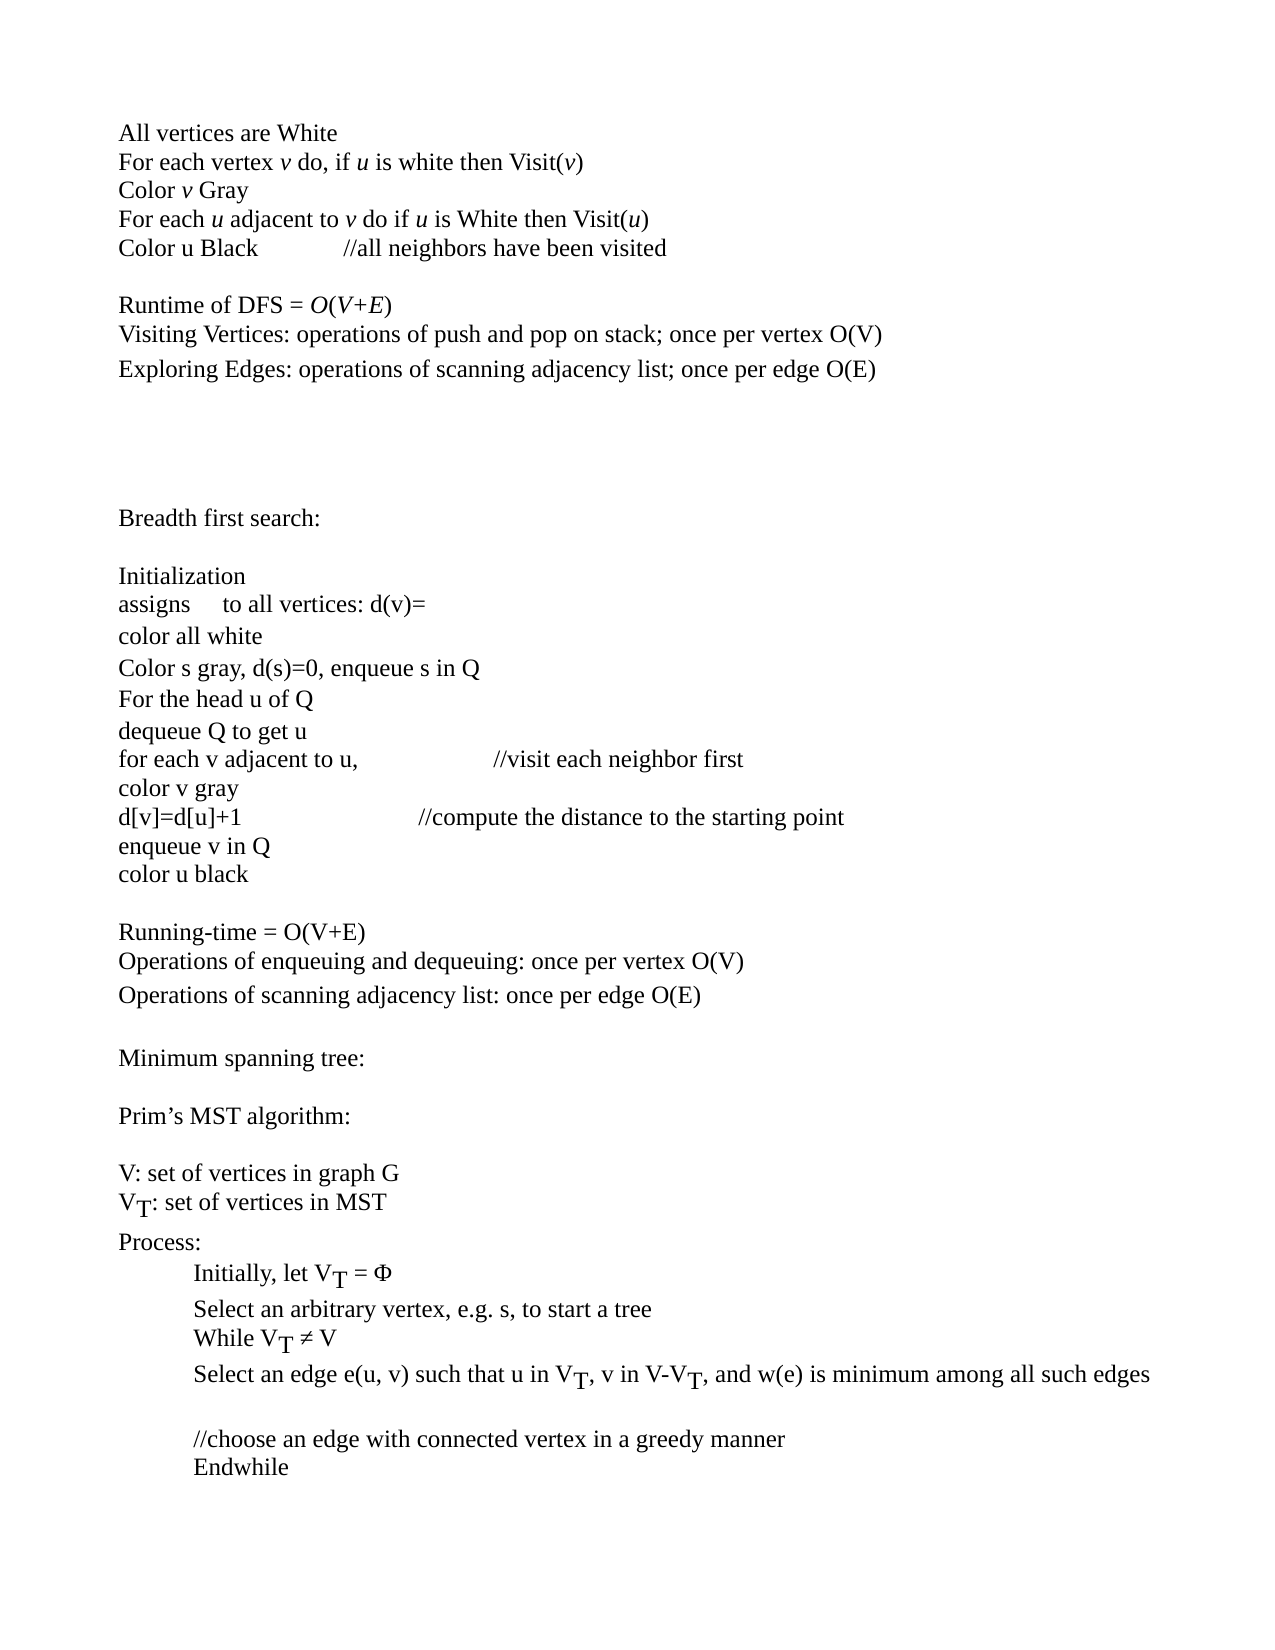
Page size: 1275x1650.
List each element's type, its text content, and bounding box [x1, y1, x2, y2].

title Color u Black //all neighbors have been visited [118, 233, 1157, 262]
title Endwhile [193, 1452, 1157, 1481]
title All vertices are White [118, 118, 1157, 147]
title Initialization [118, 561, 1157, 589]
title color u black [118, 859, 1157, 888]
title Exploring Edges: operations of scanning adjacency list; once per edge O(E) [118, 354, 1157, 383]
title color v gray [118, 773, 1157, 802]
title V: set of vertices in graph G [118, 1158, 1157, 1187]
title Color s gray, d(s)=0, enqueue s in Q [118, 653, 1157, 681]
text Breadth first search: [118, 503, 1157, 532]
text Minimum spanning tree: [118, 1043, 1157, 1072]
title Operations of enqueuing and dequeuing: once per vertex O(V) [118, 946, 1157, 974]
title assigns  to all vertices: d(v)=  [118, 589, 1157, 618]
title Visiting Vertices: operations of push and pop on stack; once per vertex O(V) [118, 319, 1157, 348]
title Color v Gray [118, 176, 1157, 204]
text Prim’s MST algorithm: [118, 1101, 1157, 1130]
title While VT ≠ V [193, 1323, 1157, 1359]
title For each u adjacent to v do if u is White then Visit(u) [118, 204, 1157, 233]
title Select an edge e(u, v) such that u in VT, v in V-VT, and w(e) is minimum among all such edges [193, 1359, 1157, 1424]
title //choose an edge with connected vertex in a greedy manner [193, 1424, 1157, 1452]
title dequeue Q to get u [118, 716, 1157, 744]
title For each vertex v do, if u is white then Visit(v) [118, 147, 1157, 176]
title VT: set of vertices in MST [118, 1187, 1157, 1223]
title d[v]=d[u]+1 //compute the distance to the starting point [118, 802, 1157, 831]
title Process: [118, 1227, 1157, 1256]
title Initially, let VT = Φ [193, 1258, 1157, 1294]
title Running-time = O(V+E) [118, 917, 1157, 946]
title Runtime of DFS = O(V+E) [118, 291, 1157, 319]
title Select an arbitrary vertex, e.g. s, to start a tree [193, 1294, 1157, 1323]
title For the head u of Q [118, 684, 1157, 713]
title Operations of scanning adjacency list: once per edge O(E) [118, 980, 1157, 1009]
title for each v adjacent to u, //visit each neighbor first [118, 744, 1157, 773]
title color all white [118, 621, 1157, 650]
title enqueue v in Q [118, 831, 1157, 859]
